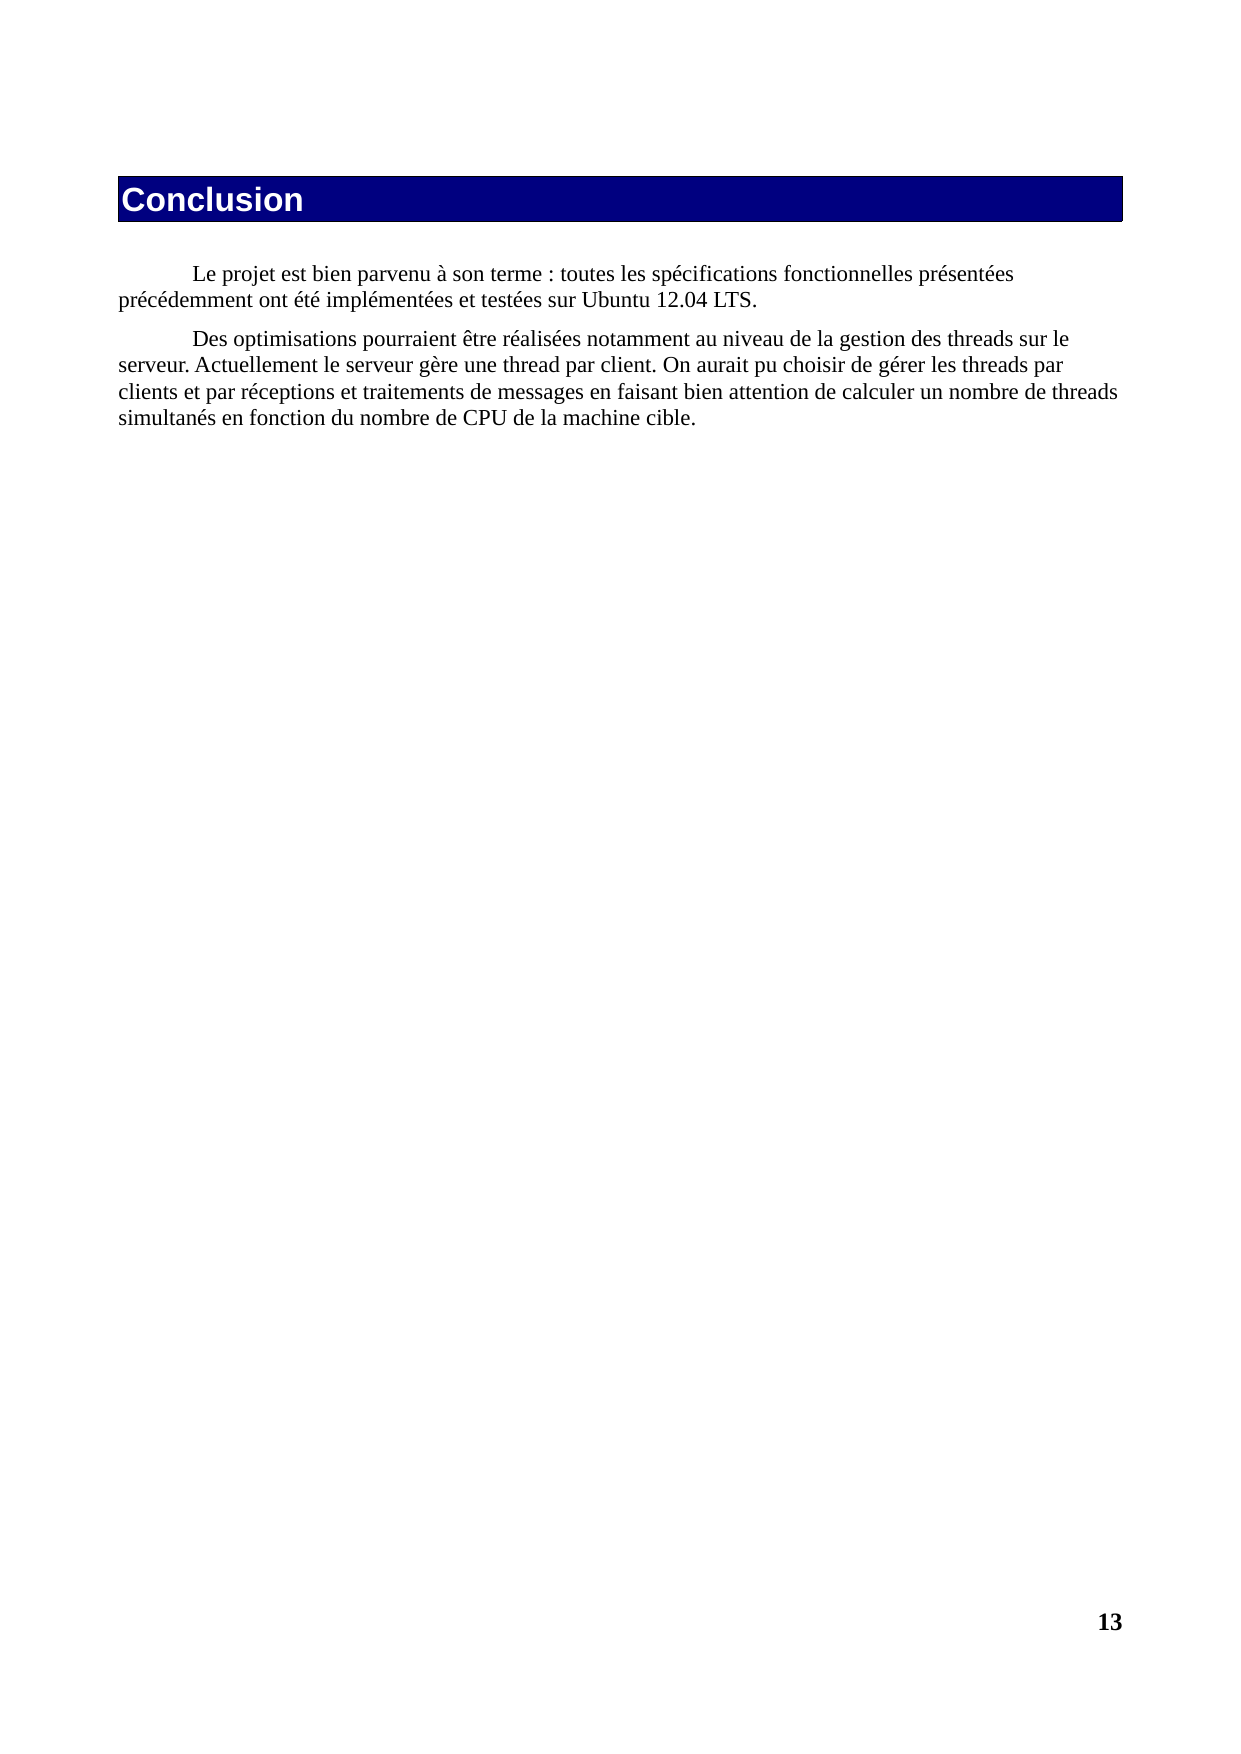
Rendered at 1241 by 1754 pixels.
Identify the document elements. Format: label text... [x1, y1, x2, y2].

text Le projet est bien parvenu à son terme : toutes les spécifications fonctionnelles présentées précédemment ont été implémentées et testées sur Ubuntu 12.04 LTS. [118, 233, 1122, 313]
text Des optimisations pourraient être réalisées notamment au niveau de la gestion des threads sur le serveur. Actuellement le serveur gère une thread par client. On aurait pu choisir de gérer les threads par clients et par réceptions et traitements de messages en faisant bien attention de calculer un nombre de threads simultanés en fonction du nombre de CPU de la machine cible. [118, 325, 1122, 431]
subtitle Conclusion [119, 177, 1122, 221]
